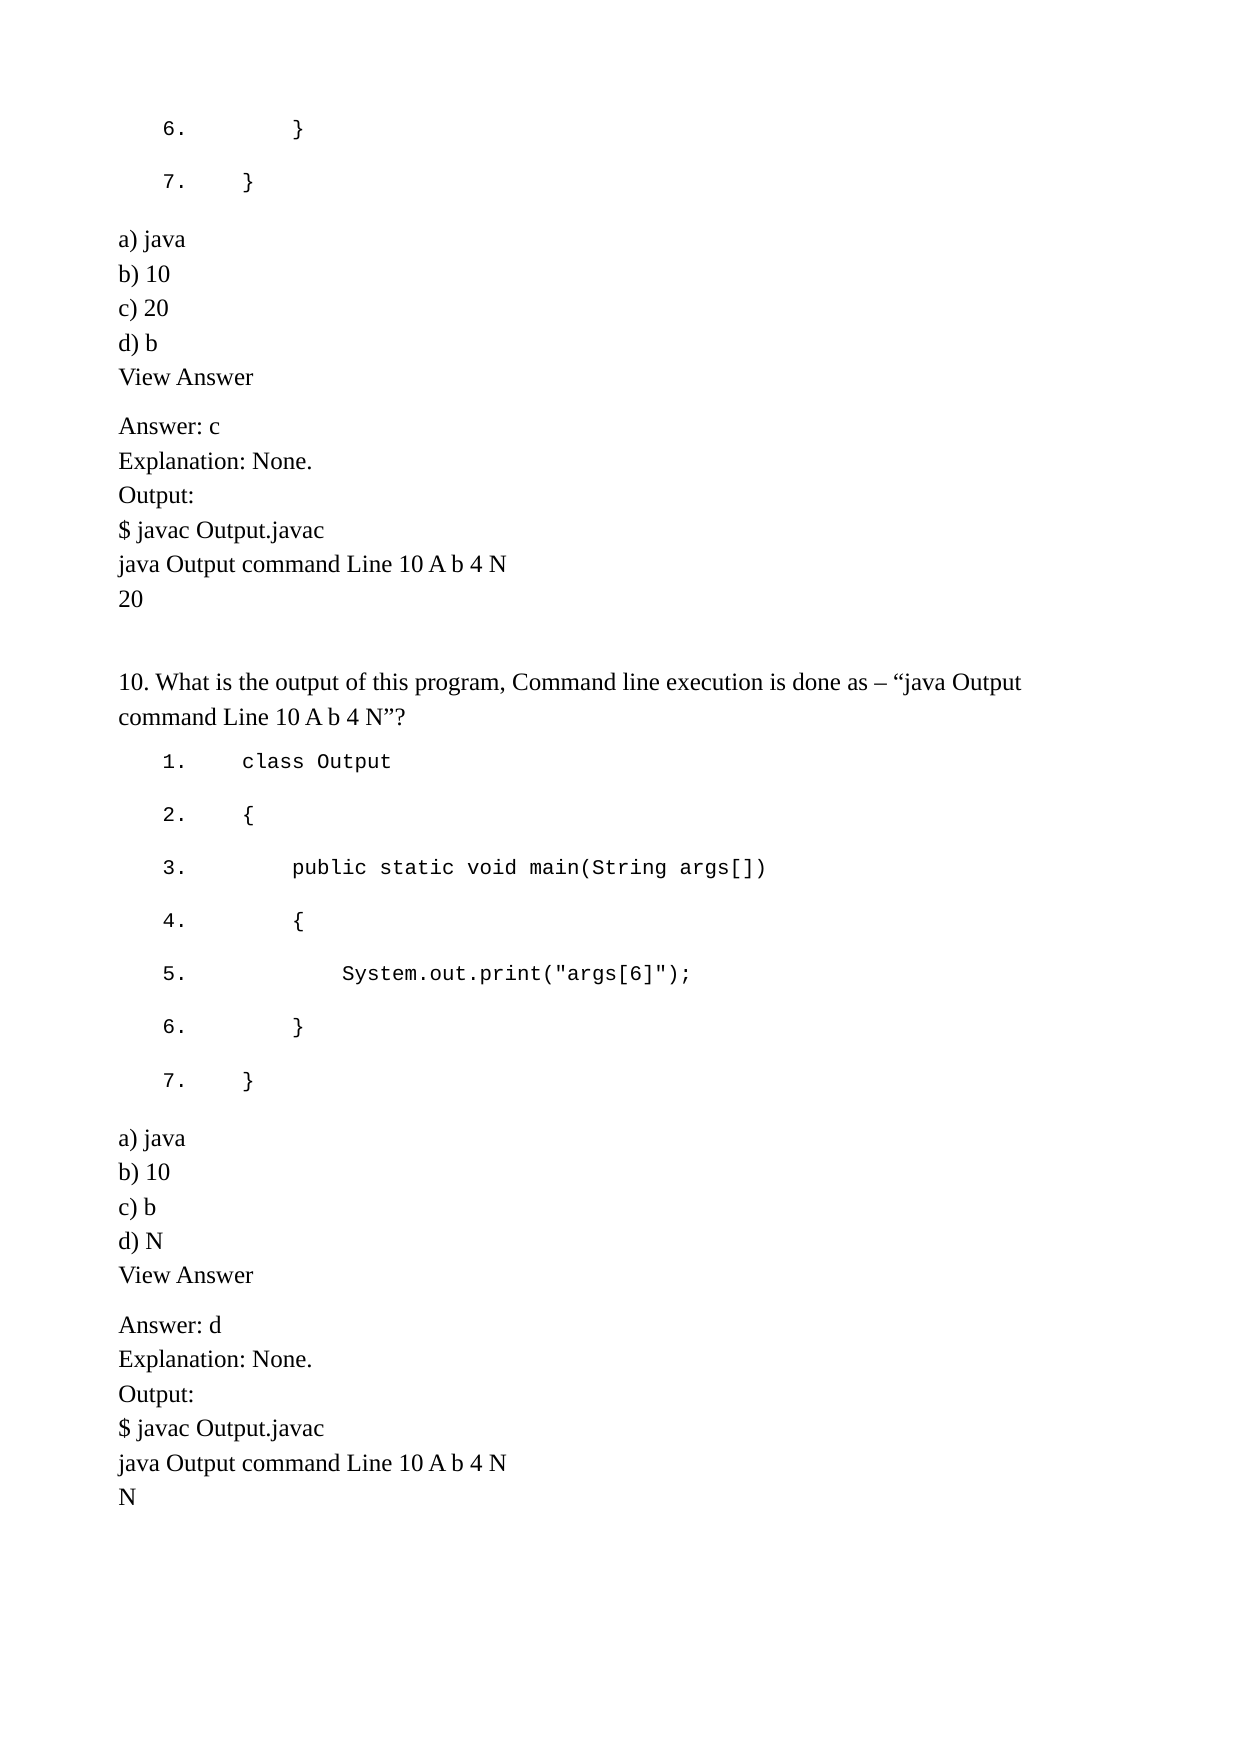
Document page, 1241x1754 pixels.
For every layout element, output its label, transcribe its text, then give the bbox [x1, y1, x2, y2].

list public static void main(String args[]) [162, 857, 1122, 881]
text a) java b) 10 c) b d) N View Answer [118, 1123, 1122, 1289]
list } [162, 1069, 1122, 1093]
text a) java b) 10 c) 20 d) b View Answer [118, 224, 1122, 391]
list } [162, 171, 1122, 195]
list class Output [162, 751, 1122, 774]
list } [162, 118, 1122, 142]
text Answer: c Explanation: None. Output: $ javac Output.javac java Output command Line 10 A b 4 N 20 [118, 411, 1122, 647]
list { [162, 910, 1122, 934]
list { [162, 804, 1122, 828]
list } [162, 1016, 1122, 1040]
text Answer: d Explanation: None. Output: $ javac Output.javac java Output command Line 10 A b 4 N N [118, 1310, 1122, 1511]
text 10. What is the output of this program, Command line execution is done as – “java Output command Line 10 A b 4 N”? [118, 667, 1122, 731]
list System.out.print("args[6]"); [162, 963, 1122, 987]
